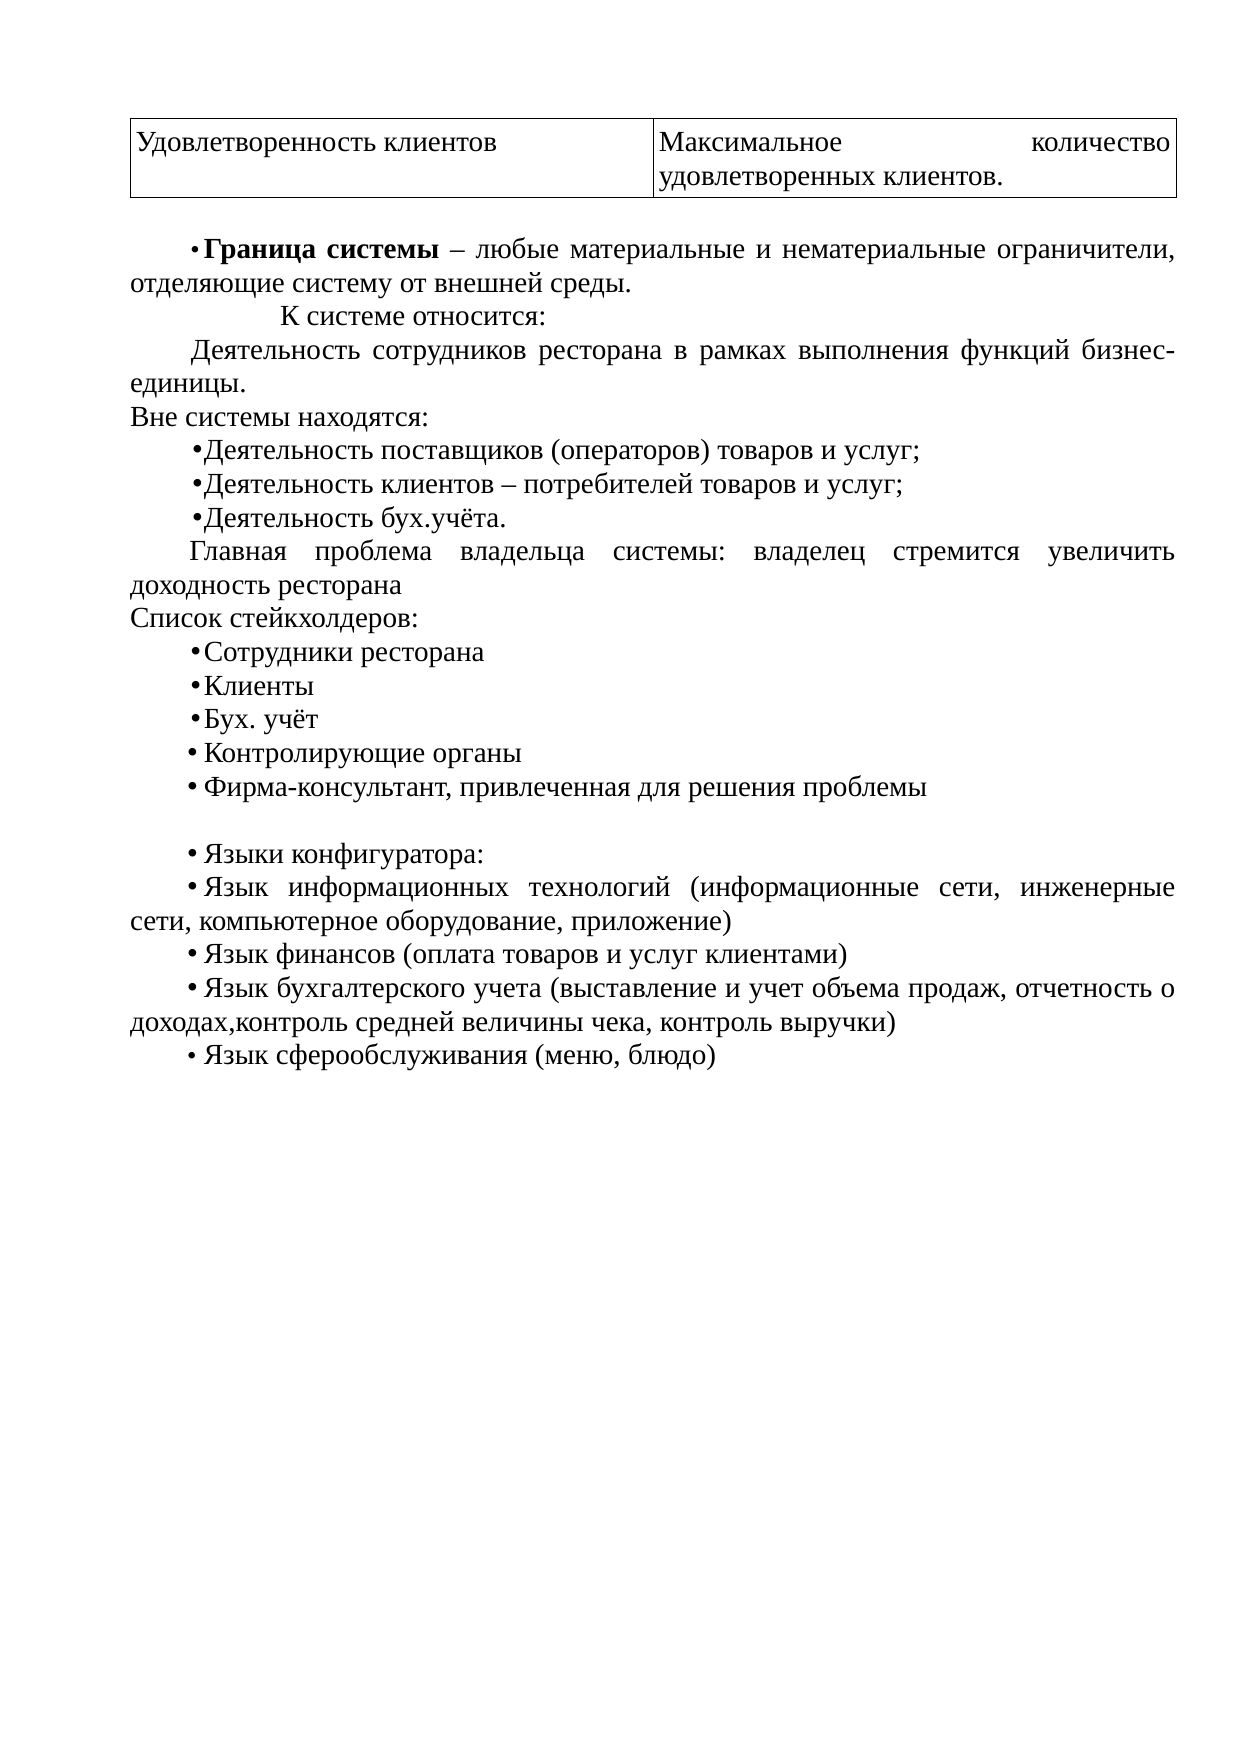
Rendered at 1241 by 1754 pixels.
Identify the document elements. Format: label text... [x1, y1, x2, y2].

list Контролирующие органы [130, 735, 1176, 769]
text Деятельность сотрудников ресторана в рамках выполнения функций бизнес-единицы. [130, 332, 1176, 399]
list Язык сферообслуживания (меню, блюдо) [130, 1037, 1176, 1071]
table_cell Максимальное количество удовлетворенных клиентов. [654, 119, 1176, 197]
list Деятельность бух.учёта. [130, 500, 1176, 533]
list Клиенты [130, 668, 1176, 701]
text Вне системы находятся: [130, 399, 1176, 432]
list Деятельность клиентов – потребителей товаров и услуг; [130, 466, 1176, 500]
text Список стейкхолдеров: [130, 601, 1176, 634]
list Язык бухгалтерского учета (выставление и учет объема продаж, отчетность о доходах,контроль средней величины чека, контроль выручки) [130, 970, 1176, 1037]
list Языки конфигуратора: [130, 836, 1176, 869]
text Главная проблема владельца системы: владелец стремится увеличить доходность ресторана [130, 533, 1176, 601]
list Граница системы – любые материальные и нематериальные ограничители, отделяющие систему от внешней среды. [130, 231, 1176, 298]
table_cell Удовлетворенность клиентов [131, 119, 653, 197]
list Сотрудники ресторана [130, 634, 1176, 668]
list Деятельность поставщиков (операторов) товаров и услуг; [130, 432, 1176, 466]
list Язык информационных технологий (информационные сети, инженерные сети, компьютерное оборудование, приложение) [130, 869, 1176, 937]
list Фирма-консультант, привлеченная для решения проблемы [130, 769, 1176, 802]
list Язык финансов (оплата товаров и услуг клиентами) [130, 937, 1176, 970]
text К системе относится: [197, 298, 1176, 332]
list Бух. учёт [130, 701, 1176, 735]
